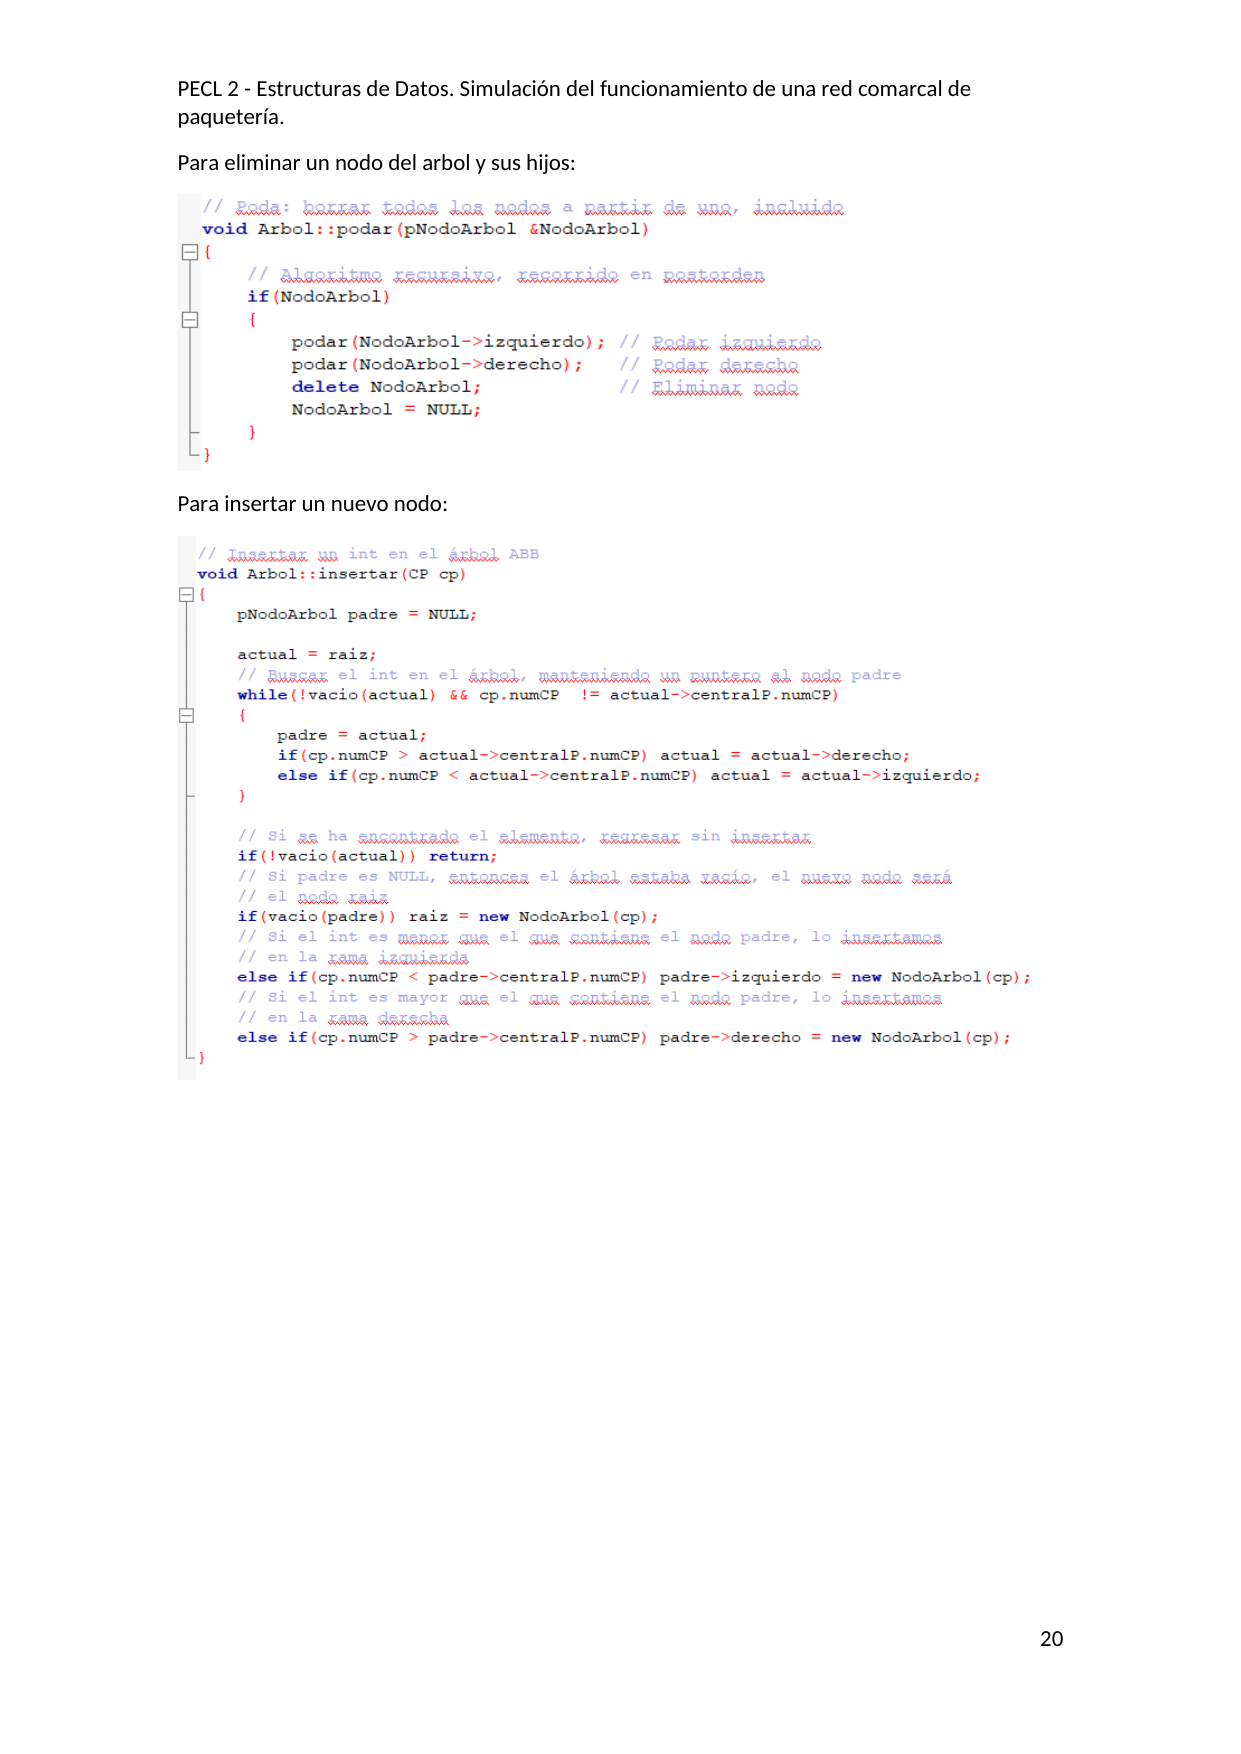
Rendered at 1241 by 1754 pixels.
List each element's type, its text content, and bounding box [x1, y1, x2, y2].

picture [177, 194, 865, 471]
picture [177, 536, 1063, 1080]
text Para eliminar un nodo del arbol y sus hijos: [177, 148, 1063, 176]
text Para insertar un nuevo nodo: [177, 489, 1063, 518]
